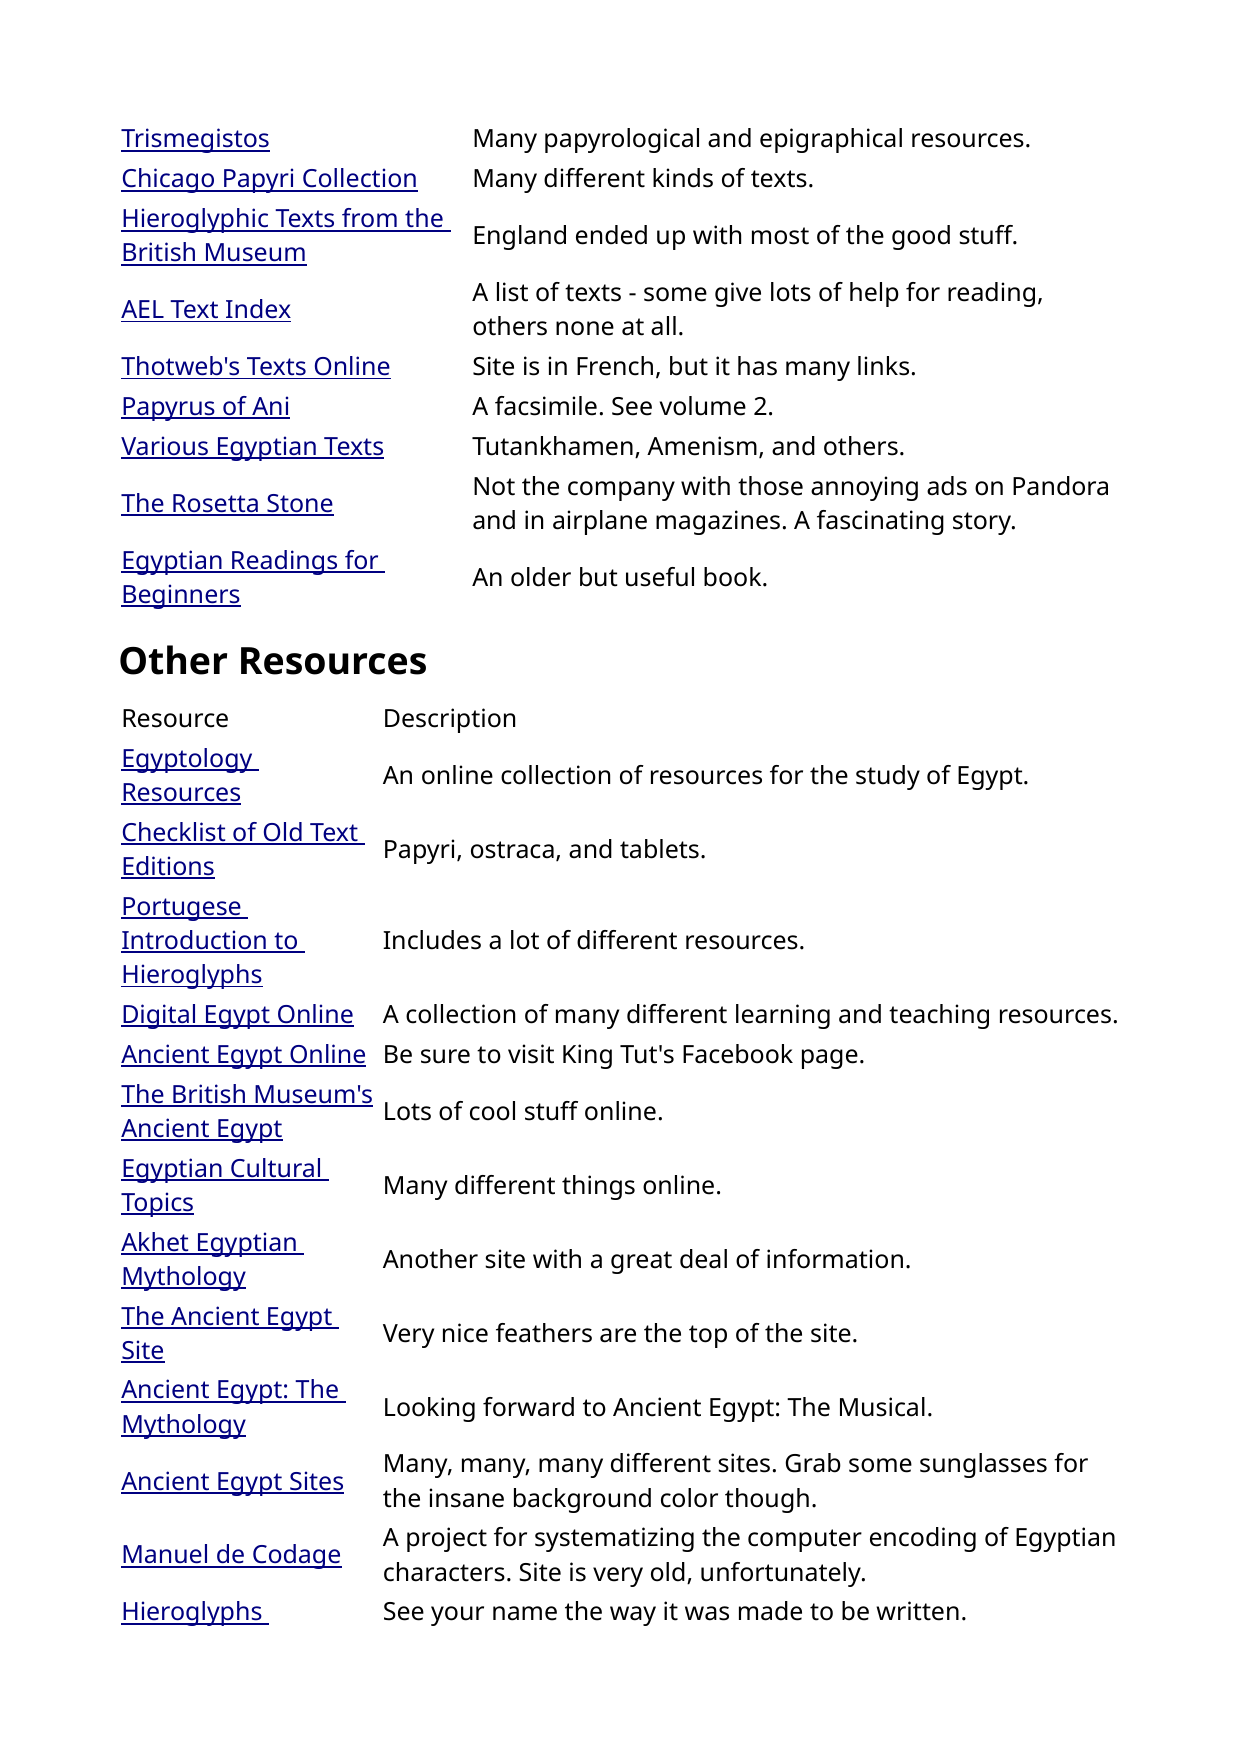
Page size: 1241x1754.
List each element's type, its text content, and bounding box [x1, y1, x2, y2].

table_cell The Rosetta Stone [118, 466, 469, 539]
table_cell Site is in French, but it has many links. [469, 346, 1122, 386]
table_cell Many different things online. [380, 1148, 1122, 1221]
table_cell Lots of cool stuff online. [380, 1074, 1122, 1147]
table_cell Be sure to visit King Tut's Facebook page. [380, 1034, 1122, 1073]
table_cell Looking forward to Ancient Egypt: The Musical. [380, 1369, 1122, 1443]
table_cell Egyptian Readings for Beginners [118, 540, 469, 613]
table_cell Includes a lot of different resources. [380, 886, 1122, 994]
subtitle Other Resources [118, 634, 1122, 685]
table_cell A collection of many different learning and teaching resources. [380, 994, 1122, 1033]
table_header Resource [118, 698, 380, 738]
table_cell Very nice feathers are the top of the site. [380, 1295, 1122, 1369]
table_cell Many, many, many different sites. Grab some sunglasses for the insane background color though. [380, 1443, 1122, 1517]
table_cell England ended up with most of the good stuff. [469, 198, 1122, 272]
table_cell See your name the way it was made to be written. [380, 1591, 1122, 1631]
table_cell Various Egyptian Texts [118, 426, 469, 466]
table_cell Digital Egypt Online [118, 994, 380, 1033]
table_cell Checklist of Old Text Editions [118, 812, 380, 886]
table_cell Another site with a great deal of information. [380, 1221, 1122, 1295]
table_cell A facsimile. See volume 2. [469, 386, 1122, 426]
table_cell A project for systematizing the computer encoding of Egyptian characters. Site is very old, unfortunately. [380, 1517, 1122, 1591]
table_cell An online collection of resources for the study of Egypt. [380, 738, 1122, 812]
table_cell Thotweb's Texts Online [118, 346, 469, 386]
table_cell Papyrus of Ani [118, 386, 469, 426]
table_cell Ancient Egypt Sites [118, 1443, 380, 1517]
table_cell Manuel de Codage [118, 1517, 380, 1591]
table_cell Many papyrological and epigraphical resources. [469, 118, 1122, 158]
table_cell Papyri, ostraca, and tablets. [380, 812, 1122, 886]
table_cell Egyptian Cultural Topics [118, 1148, 380, 1221]
table_cell Egyptology Resources [118, 738, 380, 812]
table_cell The Ancient Egypt Site [118, 1295, 380, 1369]
table_cell Chicago Papyri Collection [118, 158, 469, 198]
table_cell Ancient Egypt Online [118, 1034, 380, 1073]
table_cell An older but useful book. [469, 540, 1122, 613]
table_header Description [380, 698, 1122, 738]
table_cell Ancient Egypt: The Mythology [118, 1369, 380, 1443]
table_cell The British Museum's Ancient Egypt [118, 1074, 380, 1147]
table_cell Hieroglyphic Texts from the British Museum [118, 198, 469, 272]
table_cell Akhet Egyptian Mythology [118, 1221, 380, 1295]
table_cell AEL Text Index [118, 272, 469, 346]
table_cell Tutankhamen, Amenism, and others. [469, 426, 1122, 466]
table_cell Not the company with those annoying ads on Pandora and in airplane magazines. A fascinating story. [469, 466, 1122, 539]
table_cell Many different kinds of texts. [469, 158, 1122, 198]
table_cell Portugese Introduction to Hieroglyphs [118, 886, 380, 994]
table_cell Trismegistos [118, 118, 469, 158]
table_cell A list of texts - some give lots of help for reading, others none at all. [469, 272, 1122, 346]
table_cell Hieroglyphs [118, 1591, 380, 1631]
